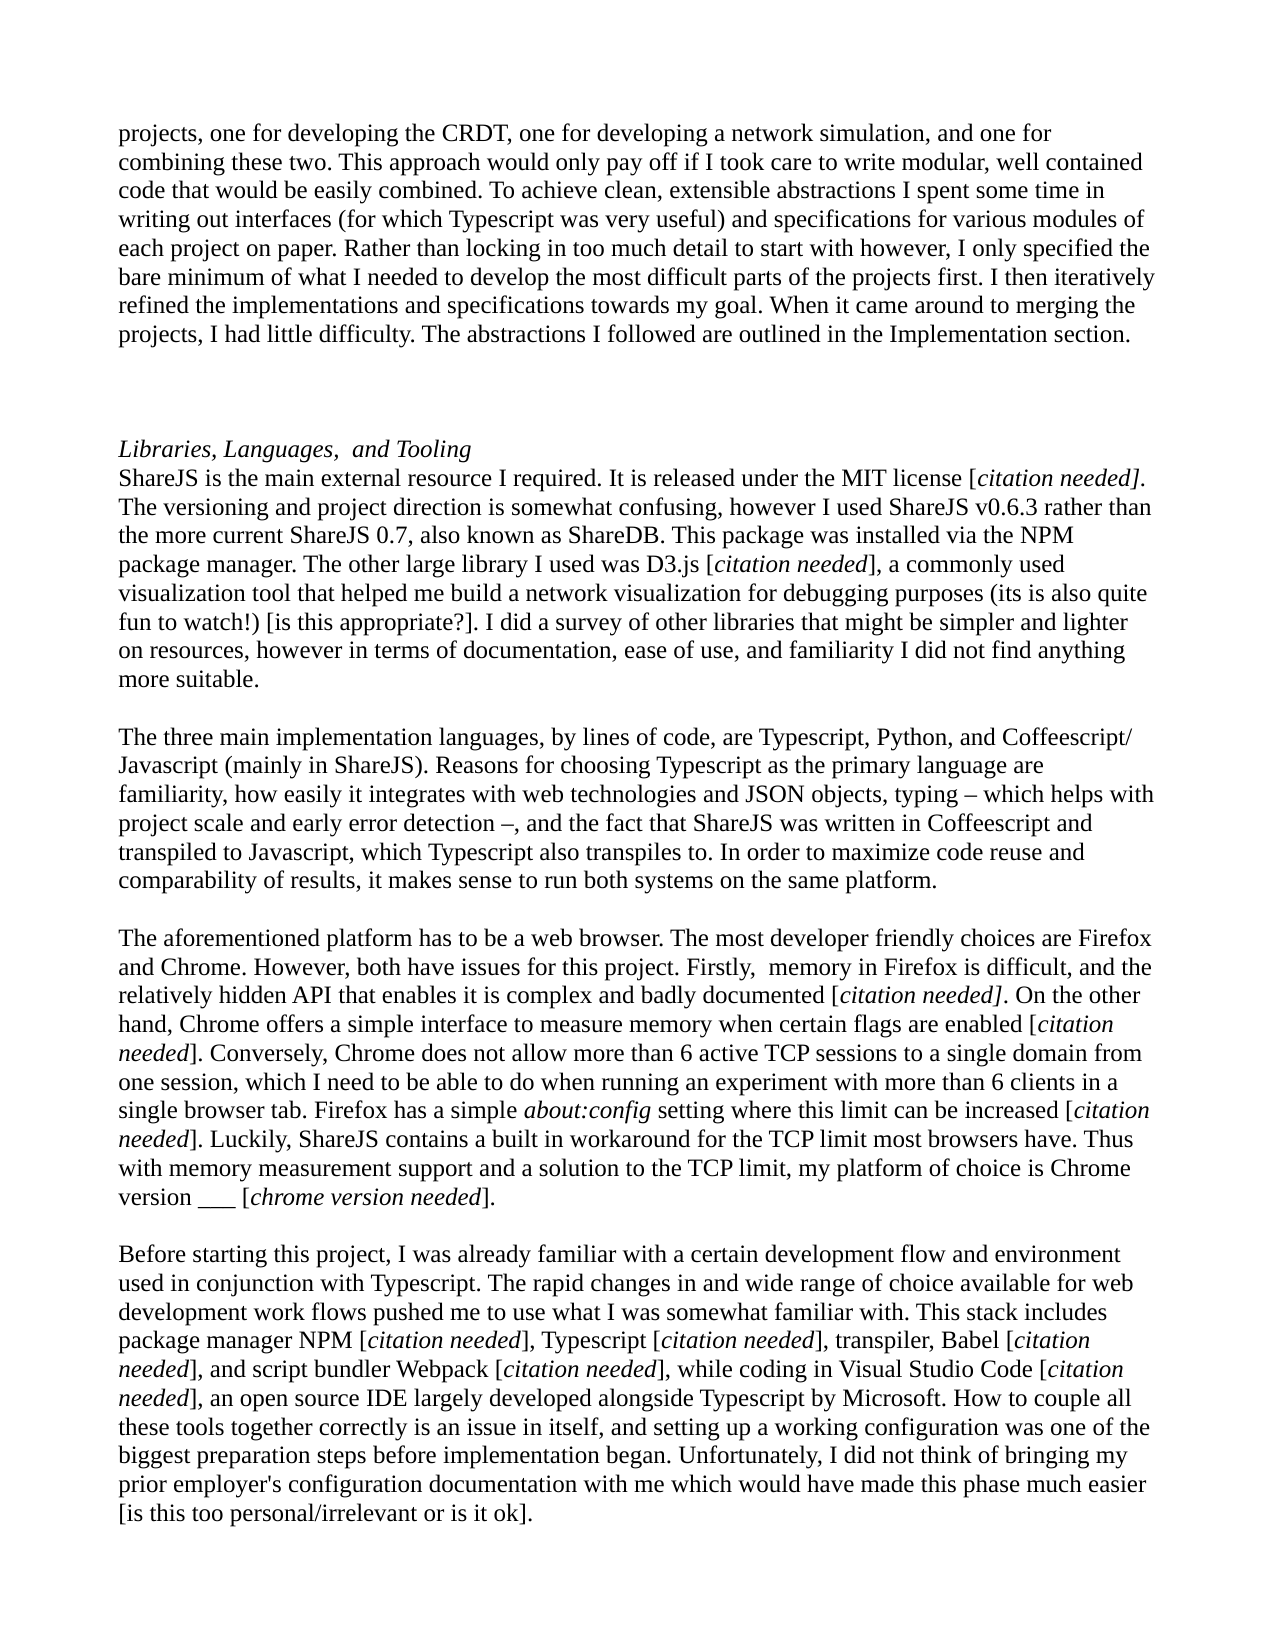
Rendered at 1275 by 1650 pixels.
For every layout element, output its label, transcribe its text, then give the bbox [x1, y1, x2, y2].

text Before starting this project, I was already familiar with a certain development flow and environment used in conjunction with Typescript. The rapid changes in and wide range of choice available for web development work flows pushed me to use what I was somewhat familiar with. This stack includes package manager NPM [citation needed], Typescript [citation needed], transpiler, Babel [citation needed], and script bundler Webpack [citation needed], while coding in Visual Studio Code [citation needed], an open source IDE largely developed alongside Typescript by Microsoft. How to couple all these tools together correctly is an issue in itself, and setting up a working configuration was one of the biggest preparation steps before implementation began. Unfortunately, I did not think of bringing my prior employer's configuration documentation with me which would have made this phase much easier [is this too personal/irrelevant or is it ok]. [118, 1239, 1157, 1527]
text projects, one for developing the CRDT, one for developing a network simulation, and one for combining these two. This approach would only pay off if I took care to write modular, well contained code that would be easily combined. To achieve clean, extensible abstractions I spent some time in writing out interfaces (for which Typescript was very useful) and specifications for various modules of each project on paper. Rather than locking in too much detail to start with however, I only specified the bare minimum of what I needed to develop the most difficult parts of the projects first. I then iteratively refined the implementations and specifications towards my goal. When it came around to merging the projects, I had little difficulty. The abstractions I followed are outlined in the Implementation section. [118, 118, 1157, 348]
text The aforementioned platform has to be a web browser. The most developer friendly choices are Firefox and Chrome. However, both have issues for this project. Firstly, memory in Firefox is difficult, and the relatively hidden API that enables it is complex and badly documented [citation needed]. On the other hand, Chrome offers a simple interface to measure memory when certain flags are enabled [citation needed]. Conversely, Chrome does not allow more than 6 active TCP sessions to a single domain from one session, which I need to be able to do when running an experiment with more than 6 clients in a single browser tab. Firefox has a simple about:config setting where this limit can be increased [citation needed]. Luckily, ShareJS contains a built in workaround for the TCP limit most browsers have. Thus with memory measurement support and a solution to the TCP limit, my platform of choice is Chrome version ___ [chrome version needed]. [118, 923, 1157, 1211]
text ShareJS is the main external resource I required. It is released under the MIT license [citation needed]. The versioning and project direction is somewhat confusing, however I used ShareJS v0.6.3 rather than the more current ShareJS 0.7, also known as ShareDB. This package was installed via the NPM package manager. The other large library I used was D3.js [citation needed], a commonly used visualization tool that helped me build a network visualization for debugging purposes (its is also quite fun to watch!) [is this appropriate?]. I did a survey of other libraries that might be simpler and lighter on resources, however in terms of documentation, ease of use, and familiarity I did not find anything more suitable. [118, 463, 1157, 693]
text The three main implementation languages, by lines of code, are Typescript, Python, and Coffeescript/ Javascript (mainly in ShareJS). Reasons for choosing Typescript as the primary language are familiarity, how easily it integrates with web technologies and JSON objects, typing – which helps with project scale and early error detection –, and the fact that ShareJS was written in Coffeescript and transpiled to Javascript, which Typescript also transpiles to. In order to maximize code reuse and comparability of results, it makes sense to run both systems on the same platform. [118, 722, 1157, 894]
text Libraries, Languages, and Tooling [118, 434, 1157, 463]
